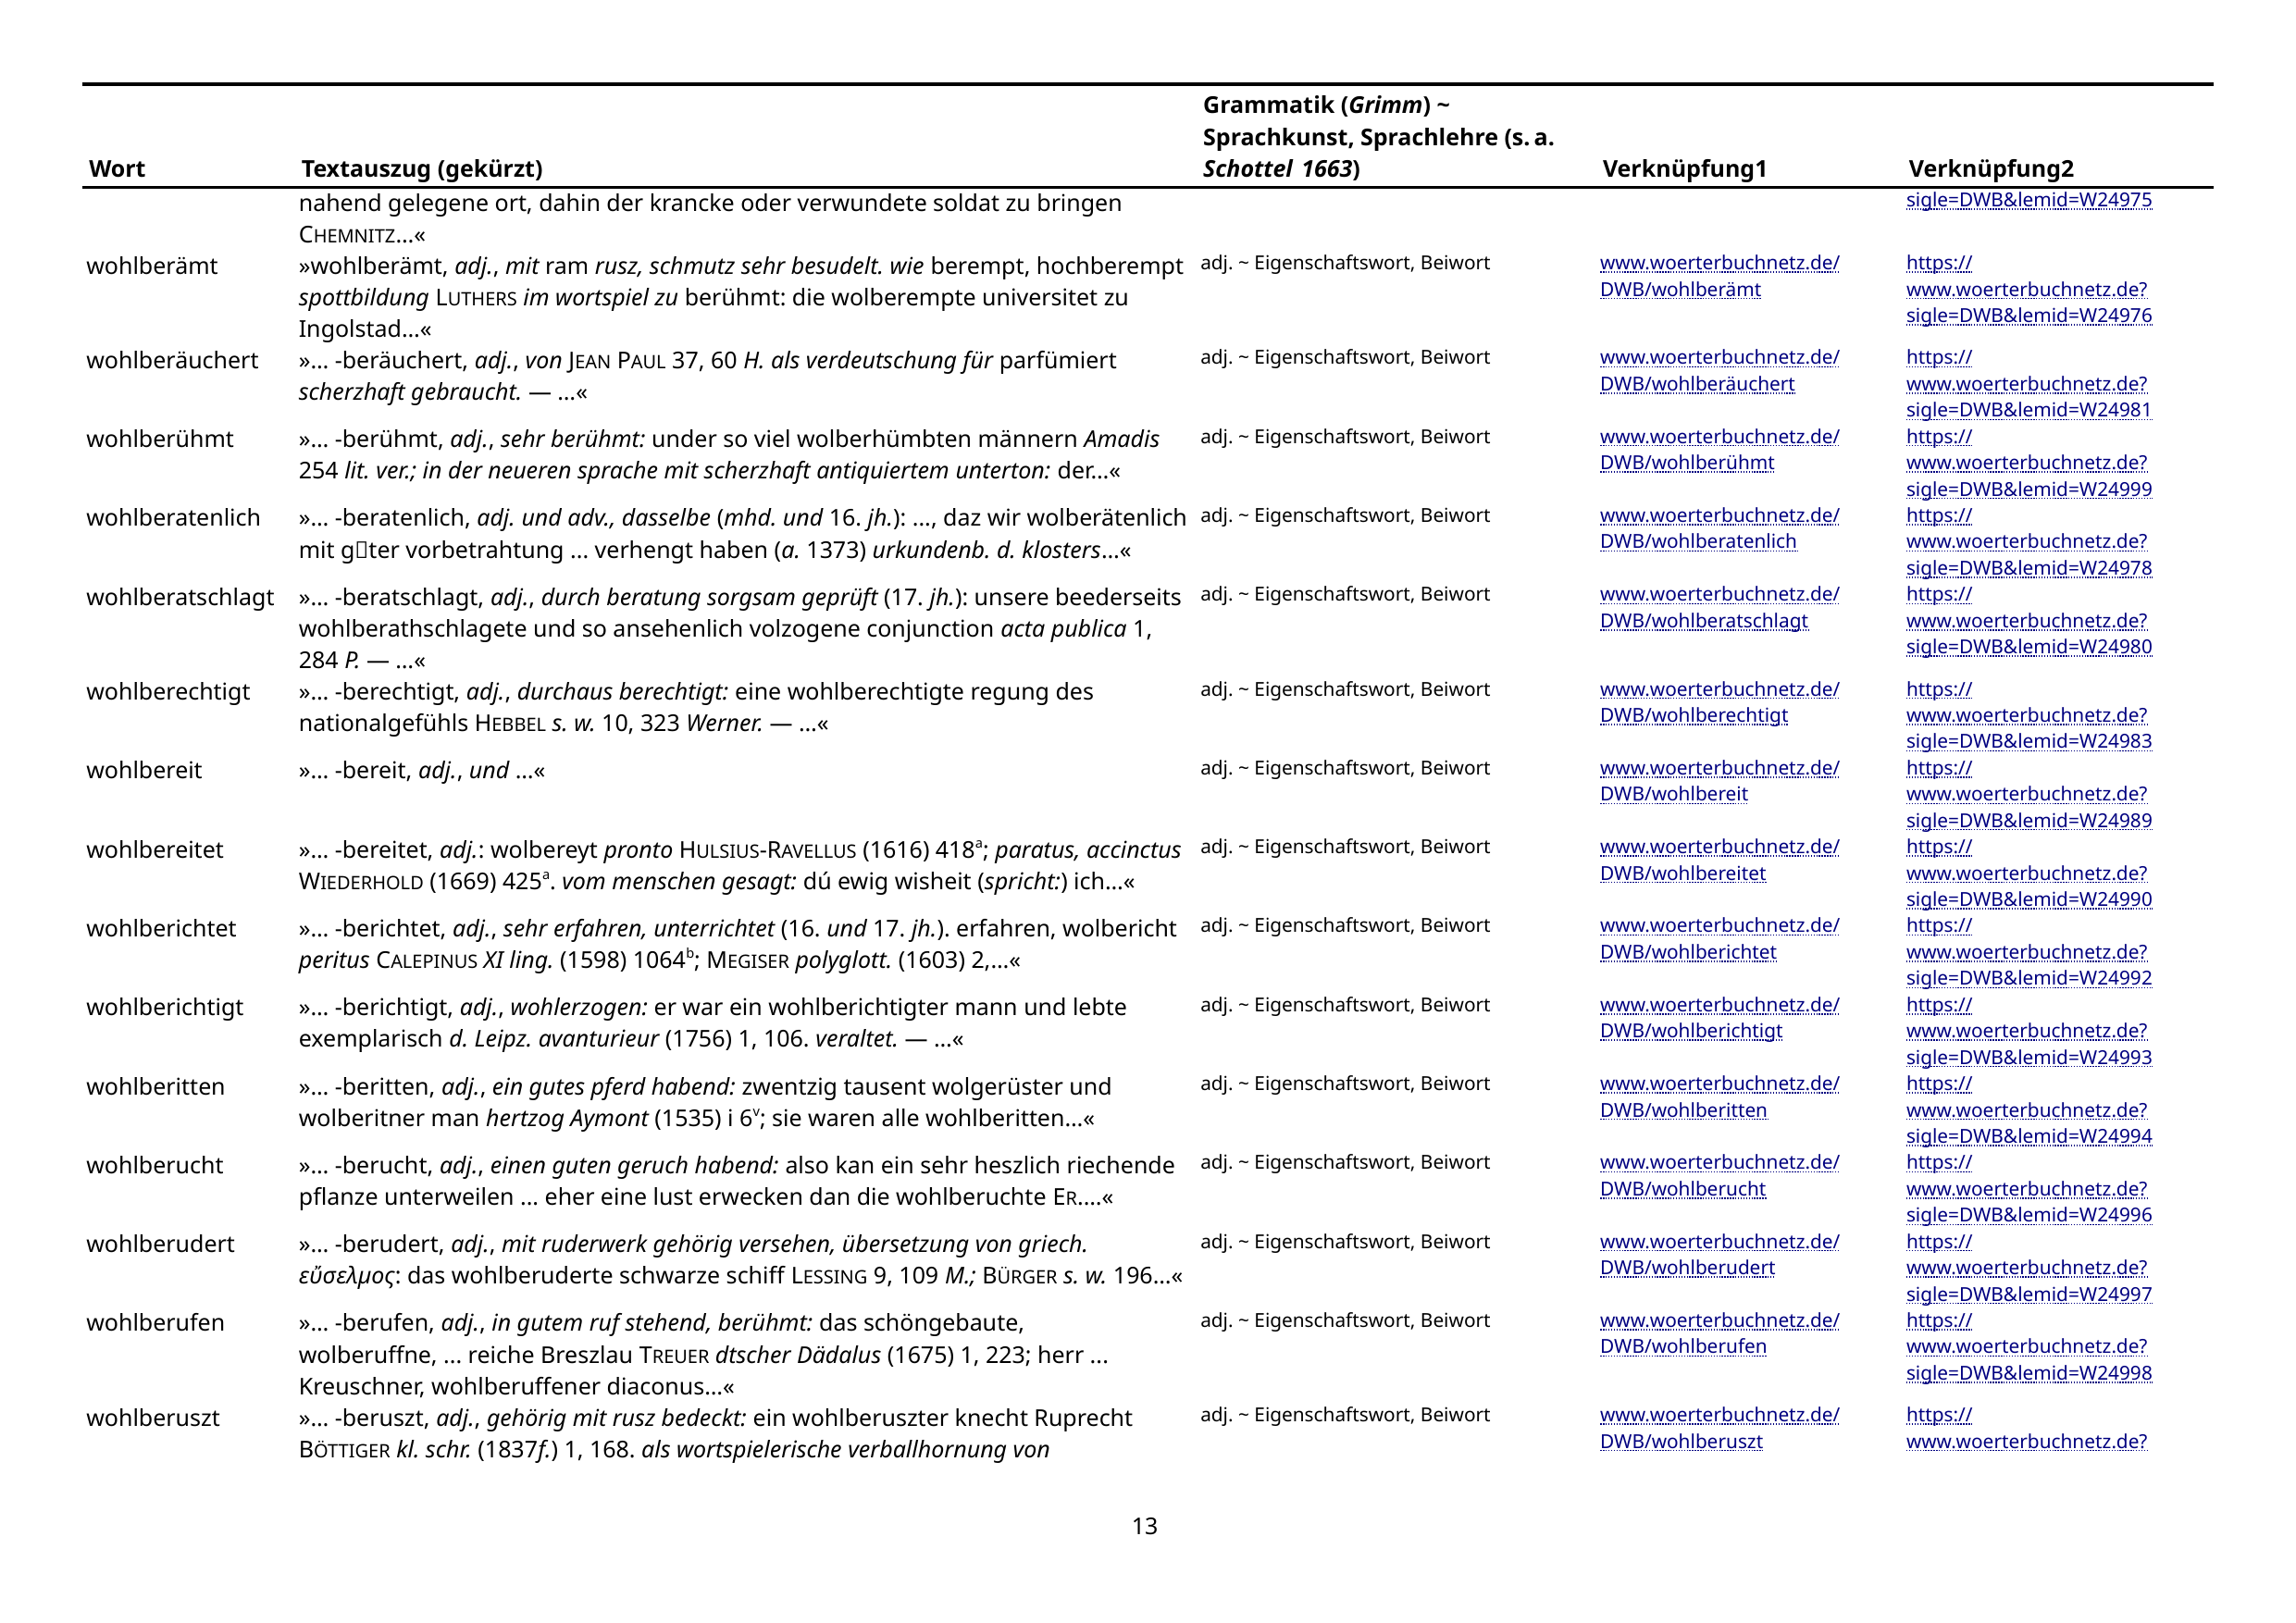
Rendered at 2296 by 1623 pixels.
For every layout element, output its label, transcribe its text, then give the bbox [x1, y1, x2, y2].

table_cell [82, 189, 294, 249]
table_cell www.woerterbuchnetz.de/DWB/wohlberatschlagt [1596, 581, 1902, 675]
table_cell wohlberuszt [82, 1401, 294, 1464]
table_cell adj. ~ Eigenschaftswort, Beiwort [1197, 1070, 1595, 1149]
table_cell https://www.woerterbuchnetz.de?sigle=DWB&lemid=W24993 [1902, 991, 2214, 1070]
table_cell [1197, 189, 1595, 249]
table_cell https://www.woerterbuchnetz.de?sigle=DWB&lemid=W24980 [1902, 581, 2214, 675]
table_cell adj. ~ Eigenschaftswort, Beiwort [1197, 249, 1595, 344]
table_cell wohlberichtigt [82, 991, 294, 1070]
table_cell https://www.woerterbuchnetz.de? [1902, 1401, 2214, 1464]
table_cell adj. ~ Eigenschaftswort, Beiwort [1197, 502, 1595, 580]
table_cell https://www.woerterbuchnetz.de?sigle=DWB&lemid=W24990 [1902, 833, 2214, 912]
table_cell adj. ~ Eigenschaftswort, Beiwort [1197, 675, 1595, 754]
table_cell »… -beritten, adj., ein gutes pferd habend: zwentzig tausent wolgerüster und wolberitner man hertzog Aymont (1535) i 6v; sie waren alle wohlberitten…« [294, 1070, 1196, 1149]
table_cell www.woerterbuchnetz.de/DWB/wohlberudert [1596, 1228, 1902, 1307]
table_cell adj. ~ Eigenschaftswort, Beiwort [1197, 833, 1595, 912]
table_cell www.woerterbuchnetz.de/DWB/wohlberichtigt [1596, 991, 1902, 1070]
table_cell »… -berechtigt, adj., durchaus berechtigt: eine wohlberechtigte regung des nationalgefühls Hebbel s. w. 10, 323 Werner. — …« [294, 675, 1196, 754]
table_cell adj. ~ Eigenschaftswort, Beiwort [1197, 344, 1595, 423]
table_cell wohlberucht [82, 1149, 294, 1228]
table_cell wohlberitten [82, 1070, 294, 1149]
table_header Textauszug (gekürzt) [294, 86, 1196, 186]
table_cell www.woerterbuchnetz.de/DWB/wohlberufen [1596, 1307, 1902, 1401]
table_header Verknüpfung1 [1596, 86, 1902, 186]
table_cell wohlberatenlich [82, 502, 294, 580]
table_cell »… -berichtet, adj., sehr erfahren, unterrichtet (16. und 17. jh.). erfahren, wolbericht peritus Calepinus XI ling. (1598) 1064b; Megiser polyglott. (1603) 2,…« [294, 912, 1196, 991]
table_cell adj. ~ Eigenschaftswort, Beiwort [1197, 1401, 1595, 1464]
table_cell »… -berichtigt, adj., wohlerzogen: er war ein wohlberichtigter mann und lebte exemplarisch d. Leipz. avanturieur (1756) 1, 106. veraltet. — …« [294, 991, 1196, 1070]
table_cell https://www.woerterbuchnetz.de?sigle=DWB&lemid=W24998 [1902, 1307, 2214, 1401]
table_cell »… -berucht, adj., einen guten geruch habend: also kan ein sehr heszlich riechende pflanze unterweilen ... eher eine lust erwecken dan die wohlberuchte Er.…« [294, 1149, 1196, 1228]
table_cell https://www.woerterbuchnetz.de?sigle=DWB&lemid=W24976 [1902, 249, 2214, 344]
table_cell www.woerterbuchnetz.de/DWB/wohlberäuchert [1596, 344, 1902, 423]
table_cell wohlberichtet [82, 912, 294, 991]
table_cell www.woerterbuchnetz.de/DWB/wohlbereit [1596, 754, 1902, 833]
table_cell »… -berudert, adj., mit ruderwerk gehörig versehen, übersetzung von griech. εὔσελμος: das wohlberuderte schwarze schiff Lessing 9, 109 M.; Bürger s. w. 196…« [294, 1228, 1196, 1307]
table_cell nahend gelegene ort, dahin der krancke oder verwundete soldat zu bringen Chemnitz…« [294, 189, 1196, 249]
table_header Verknüpfung2 [1902, 86, 2214, 186]
table_cell adj. ~ Eigenschaftswort, Beiwort [1197, 1149, 1595, 1228]
table_cell https://www.woerterbuchnetz.de?sigle=DWB&lemid=W24996 [1902, 1149, 2214, 1228]
table_cell adj. ~ Eigenschaftswort, Beiwort [1197, 1228, 1595, 1307]
table_cell wohlberämt [82, 249, 294, 344]
table_cell wohlberudert [82, 1228, 294, 1307]
table_cell wohlbereitet [82, 833, 294, 912]
table_cell www.woerterbuchnetz.de/DWB/wohlberucht [1596, 1149, 1902, 1228]
table_cell https://www.woerterbuchnetz.de?sigle=DWB&lemid=W24981 [1902, 344, 2214, 423]
table_cell adj. ~ Eigenschaftswort, Beiwort [1197, 912, 1595, 991]
table_cell »wohlberämt, adj., mit ram rusz, schmutz sehr besudelt. wie berempt, hochberempt spottbildung Luthers im wortspiel zu berühmt: die wolberempte universitet zu Ingolstad…« [294, 249, 1196, 344]
table_cell wohlberechtigt [82, 675, 294, 754]
table_cell https://www.woerterbuchnetz.de?sigle=DWB&lemid=W24989 [1902, 754, 2214, 833]
table_cell https://www.woerterbuchnetz.de?sigle=DWB&lemid=W24992 [1902, 912, 2214, 991]
table_cell https://www.woerterbuchnetz.de?sigle=DWB&lemid=W24999 [1902, 423, 2214, 502]
table_cell »… -bereit, adj., und …« [294, 754, 1196, 833]
table_cell wohlbereit [82, 754, 294, 833]
table_cell [1596, 189, 1902, 249]
table_cell https://www.woerterbuchnetz.de?sigle=DWB&lemid=W24983 [1902, 675, 2214, 754]
table_cell wohlberühmt [82, 423, 294, 502]
table_cell »… -beruszt, adj., gehörig mit rusz bedeckt: ein wohlberuszter knecht Ruprecht Böttiger kl. schr. (1837f.) 1, 168. als wortspielerische verballhornung von [294, 1401, 1196, 1464]
table_cell https://www.woerterbuchnetz.de?sigle=DWB&lemid=W24978 [1902, 502, 2214, 580]
table_header Grammatik (Grimm) ~ Sprachkunst, Sprachlehre (s. a. Schottel 1663) [1197, 86, 1595, 186]
table_cell »… -beratschlagt, adj., durch beratung sorgsam geprüft (17. jh.): unsere beederseits wohlberathschlagete und so ansehenlich volzogene conjunction acta publica 1, 284 P. — …« [294, 581, 1196, 675]
table_cell adj. ~ Eigenschaftswort, Beiwort [1197, 991, 1595, 1070]
table_cell wohlberäuchert [82, 344, 294, 423]
table_cell www.woerterbuchnetz.de/DWB/wohlberühmt [1596, 423, 1902, 502]
table_cell www.woerterbuchnetz.de/DWB/wohlberämt [1596, 249, 1902, 344]
table_header Wort [82, 86, 294, 186]
table_cell »… -berühmt, adj., sehr berühmt: under so viel wolberhümbten männern Amadis 254 lit. ver.; in der neueren sprache mit scherzhaft antiquiertem unterton: der…« [294, 423, 1196, 502]
table_cell www.woerterbuchnetz.de/DWB/wohlberitten [1596, 1070, 1902, 1149]
table_cell »… -berufen, adj., in gutem ruf stehend, berühmt: das schöngebaute, wolberuffne, ... reiche Breszlau Treuer dtscher Dädalus (1675) 1, 223; herr ... Kreuschner, wohlberuffener diaconus…« [294, 1307, 1196, 1401]
table_cell adj. ~ Eigenschaftswort, Beiwort [1197, 754, 1595, 833]
table_cell https://www.woerterbuchnetz.de?sigle=DWB&lemid=W24997 [1902, 1228, 2214, 1307]
table_cell »… -beräuchert, adj., von Jean Paul 37, 60 H. als verdeutschung für parfümiert scherzhaft gebraucht. — …« [294, 344, 1196, 423]
table_cell https://www.woerterbuchnetz.de?sigle=DWB&lemid=W24994 [1902, 1070, 2214, 1149]
table_cell www.woerterbuchnetz.de/DWB/wohlbereitet [1596, 833, 1902, 912]
table_cell adj. ~ Eigenschaftswort, Beiwort [1197, 581, 1595, 675]
table_cell www.woerterbuchnetz.de/DWB/wohlberichtet [1596, 912, 1902, 991]
table_cell »… -bereitet, adj.: wolbereyt pronto Hulsius-Ravellus (1616) 418a; paratus, accinctus Wiederhold (1669) 425a. vom menschen gesagt: dú ewig wisheit (spricht:) ich…« [294, 833, 1196, 912]
table_cell www.woerterbuchnetz.de/DWB/wohlberatenlich [1596, 502, 1902, 580]
table_cell www.woerterbuchnetz.de/DWB/wohlberuszt [1596, 1401, 1902, 1464]
table_cell sigle=DWB&lemid=W24975 [1902, 189, 2214, 249]
table_cell wohlberatschlagt [82, 581, 294, 675]
table_cell adj. ~ Eigenschaftswort, Beiwort [1197, 1307, 1595, 1401]
table_cell wohlberufen [82, 1307, 294, 1401]
table_cell »… -beratenlich, adj. und adv., dasselbe (mhd. und 16. jh.): ..., daz wir wolberätenlich mit gter vorbetrahtung ... verhengt haben (a. 1373) urkundenb. d. klosters…« [294, 502, 1196, 580]
table_cell www.woerterbuchnetz.de/DWB/wohlberechtigt [1596, 675, 1902, 754]
table_cell adj. ~ Eigenschaftswort, Beiwort [1197, 423, 1595, 502]
